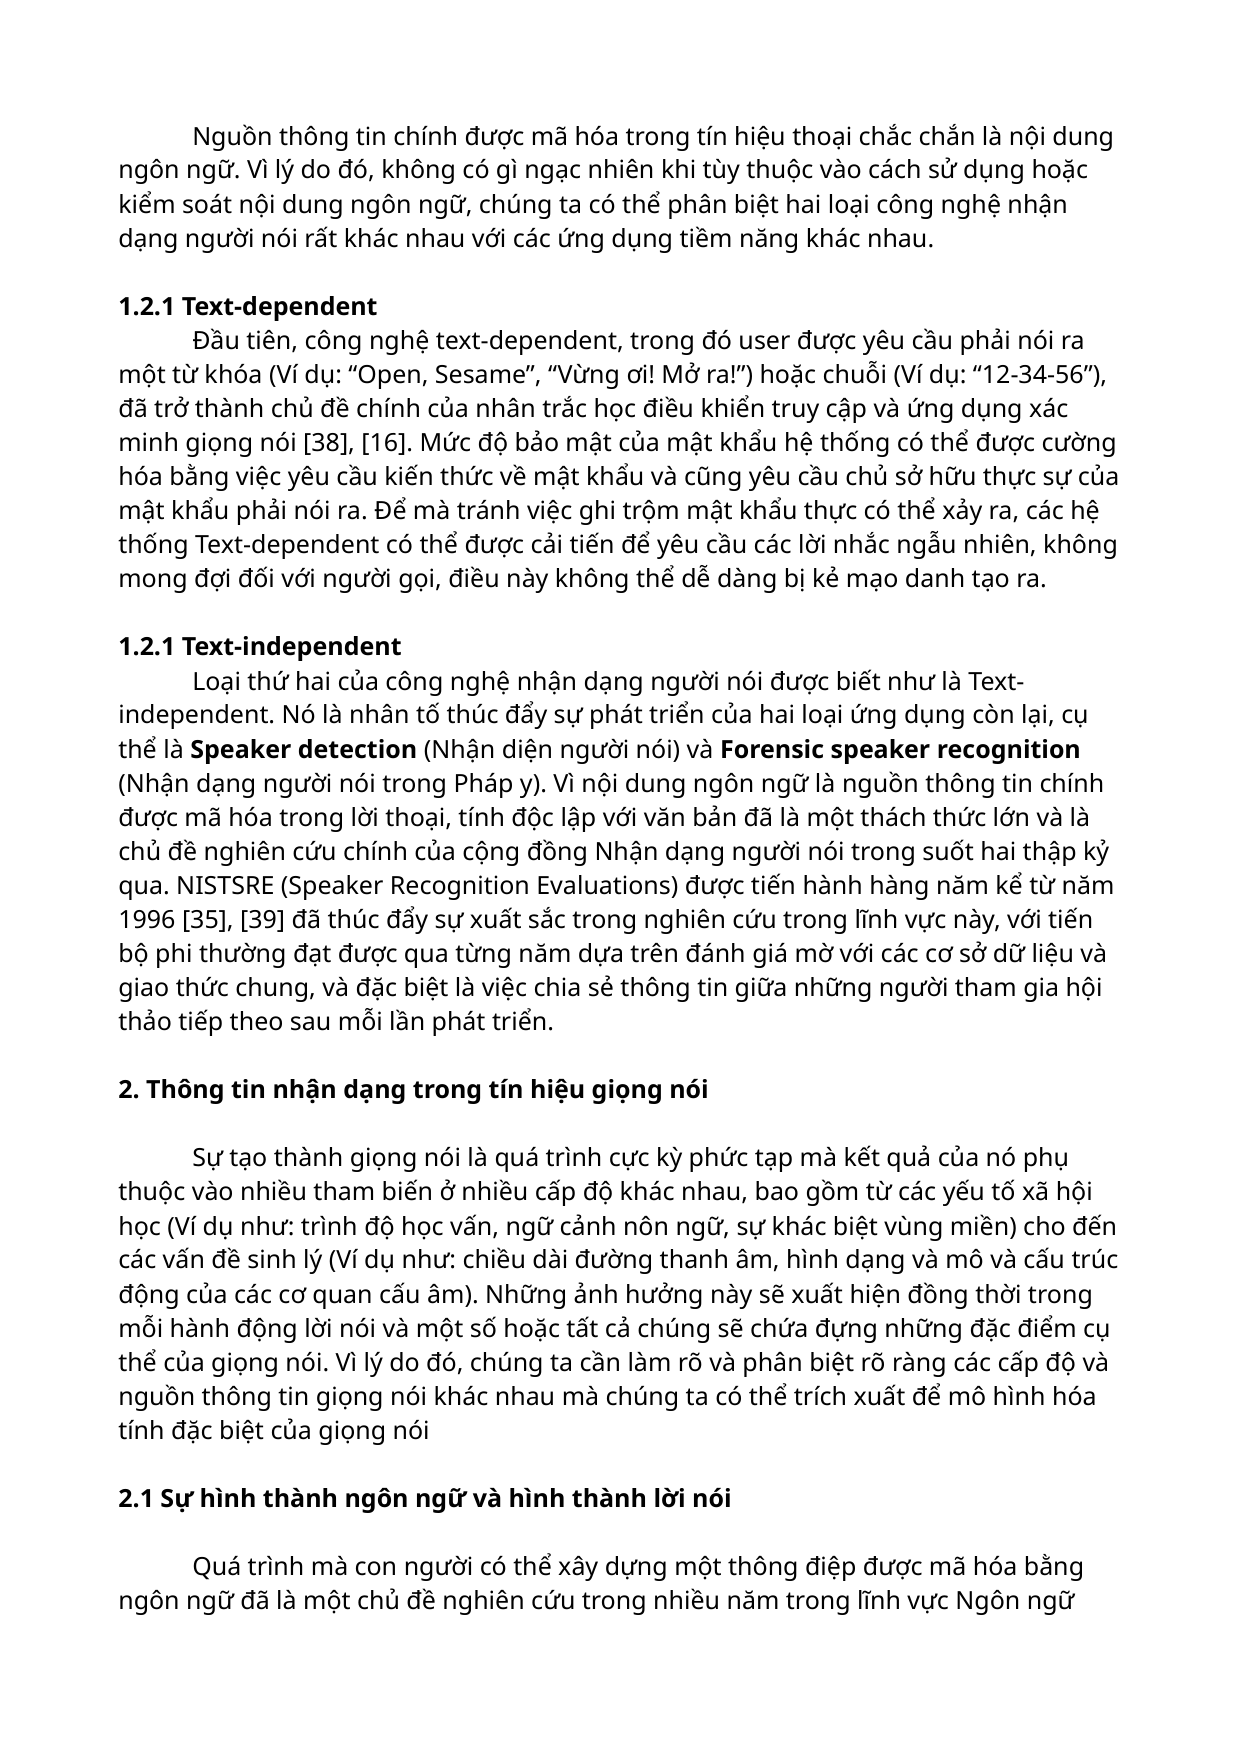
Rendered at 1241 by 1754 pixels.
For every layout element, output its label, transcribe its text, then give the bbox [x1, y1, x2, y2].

text 1.2.1 Text-dependent [118, 288, 1122, 322]
text Nguồn thông tin chính được mã hóa trong tín hiệu thoại chắc chắn là nội dung ngôn ngữ. Vì lý do đó, không có gì ngạc nhiên khi tùy thuộc vào cách sử dụng hoặc kiểm soát nội dung ngôn ngữ, chúng ta có thể phân biệt hai loại công nghệ nhận dạng người nói rất khác nhau với các ứng dụng tiềm năng khác nhau. [118, 118, 1122, 254]
text 2.1 Sự hình thành ngôn ngữ và hình thành lời nói [118, 1481, 1122, 1515]
text Quá trình mà con người có thể xây dựng một thông điệp được mã hóa bằng ngôn ngữ đã là một chủ đề nghiên cứu trong nhiều năm trong lĩnh vực Ngôn ngữ [118, 1549, 1122, 1617]
text Đầu tiên, công nghệ text-dependent, trong đó user được yêu cầu phải nói ra một từ khóa (Ví dụ: “Open, Sesame”, “Vừng ơi! Mở ra!”) hoặc chuỗi (Ví dụ: “12-34-56”), đã trở thành chủ đề chính của nhân trắc học điều khiển truy cập và ứng dụng xác minh giọng nói [38], [16]. Mức độ bảo mật của mật khẩu hệ thống có thể được cường hóa bằng việc yêu cầu kiến thức về mật khẩu và cũng yêu cầu chủ sở hữu thực sự của mật khẩu phải nói ra. Để mà tránh việc ghi trộm mật khẩu thực có thể xảy ra, các hệ thống Text-dependent có thể được cải tiến để yêu cầu các lời nhắc ngẫu nhiên, không mong đợi đối với người gọi, điều này không thể dễ dàng bị kẻ mạo danh tạo ra. [118, 322, 1122, 595]
text 1.2.1 Text-independent [118, 629, 1122, 663]
text Sự tạo thành giọng nói là quá trình cực kỳ phức tạp mà kết quả của nó phụ thuộc vào nhiều tham biến ở nhiều cấp độ khác nhau, bao gồm từ các yếu tố xã hội học (Ví dụ như: trình độ học vấn, ngữ cảnh nôn ngữ, sự khác biệt vùng miền) cho đến các vấn đề sinh lý (Ví dụ như: chiều dài đường thanh âm, hình dạng và mô và cấu trúc động của các cơ quan cấu âm). Những ảnh hưởng này sẽ xuất hiện đồng thời trong mỗi hành động lời nói và một số hoặc tất cả chúng sẽ chứa đựng những đặc điểm cụ thể của giọng nói. Vì lý do đó, chúng ta cần làm rõ và phân biệt rõ ràng các cấp độ và nguồn thông tin giọng nói khác nhau mà chúng ta có thể trích xuất để mô hình hóa tính đặc biệt của giọng nói [118, 1140, 1122, 1447]
text 2. Thông tin nhận dạng trong tín hiệu giọng nói [118, 1072, 1122, 1106]
text Loại thứ hai của công nghệ nhận dạng người nói được biết như là Text-independent. Nó là nhân tố thúc đẩy sự phát triển của hai loại ứng dụng còn lại, cụ thể là Speaker detection (Nhận diện người nói) và Forensic speaker recognition (Nhận dạng người nói trong Pháp y). Vì nội dung ngôn ngữ là nguồn thông tin chính được mã hóa trong lời thoại, tính độc lập với văn bản đã là một thách thức lớn và là chủ đề nghiên cứu chính của cộng đồng Nhận dạng người nói trong suốt hai thập kỷ qua. NISTSRE (Speaker Recognition Evaluations) được tiến hành hàng năm kể từ năm 1996 [35], [39] đã thúc đẩy sự xuất sắc trong nghiên cứu trong lĩnh vực này, với tiến bộ phi thường đạt được qua từng năm dựa trên đánh giá mờ với các cơ sở dữ liệu và giao thức chung, và đặc biệt là việc chia sẻ thông tin giữa những người tham gia hội thảo tiếp theo sau mỗi lần phát triển. [118, 663, 1122, 1038]
